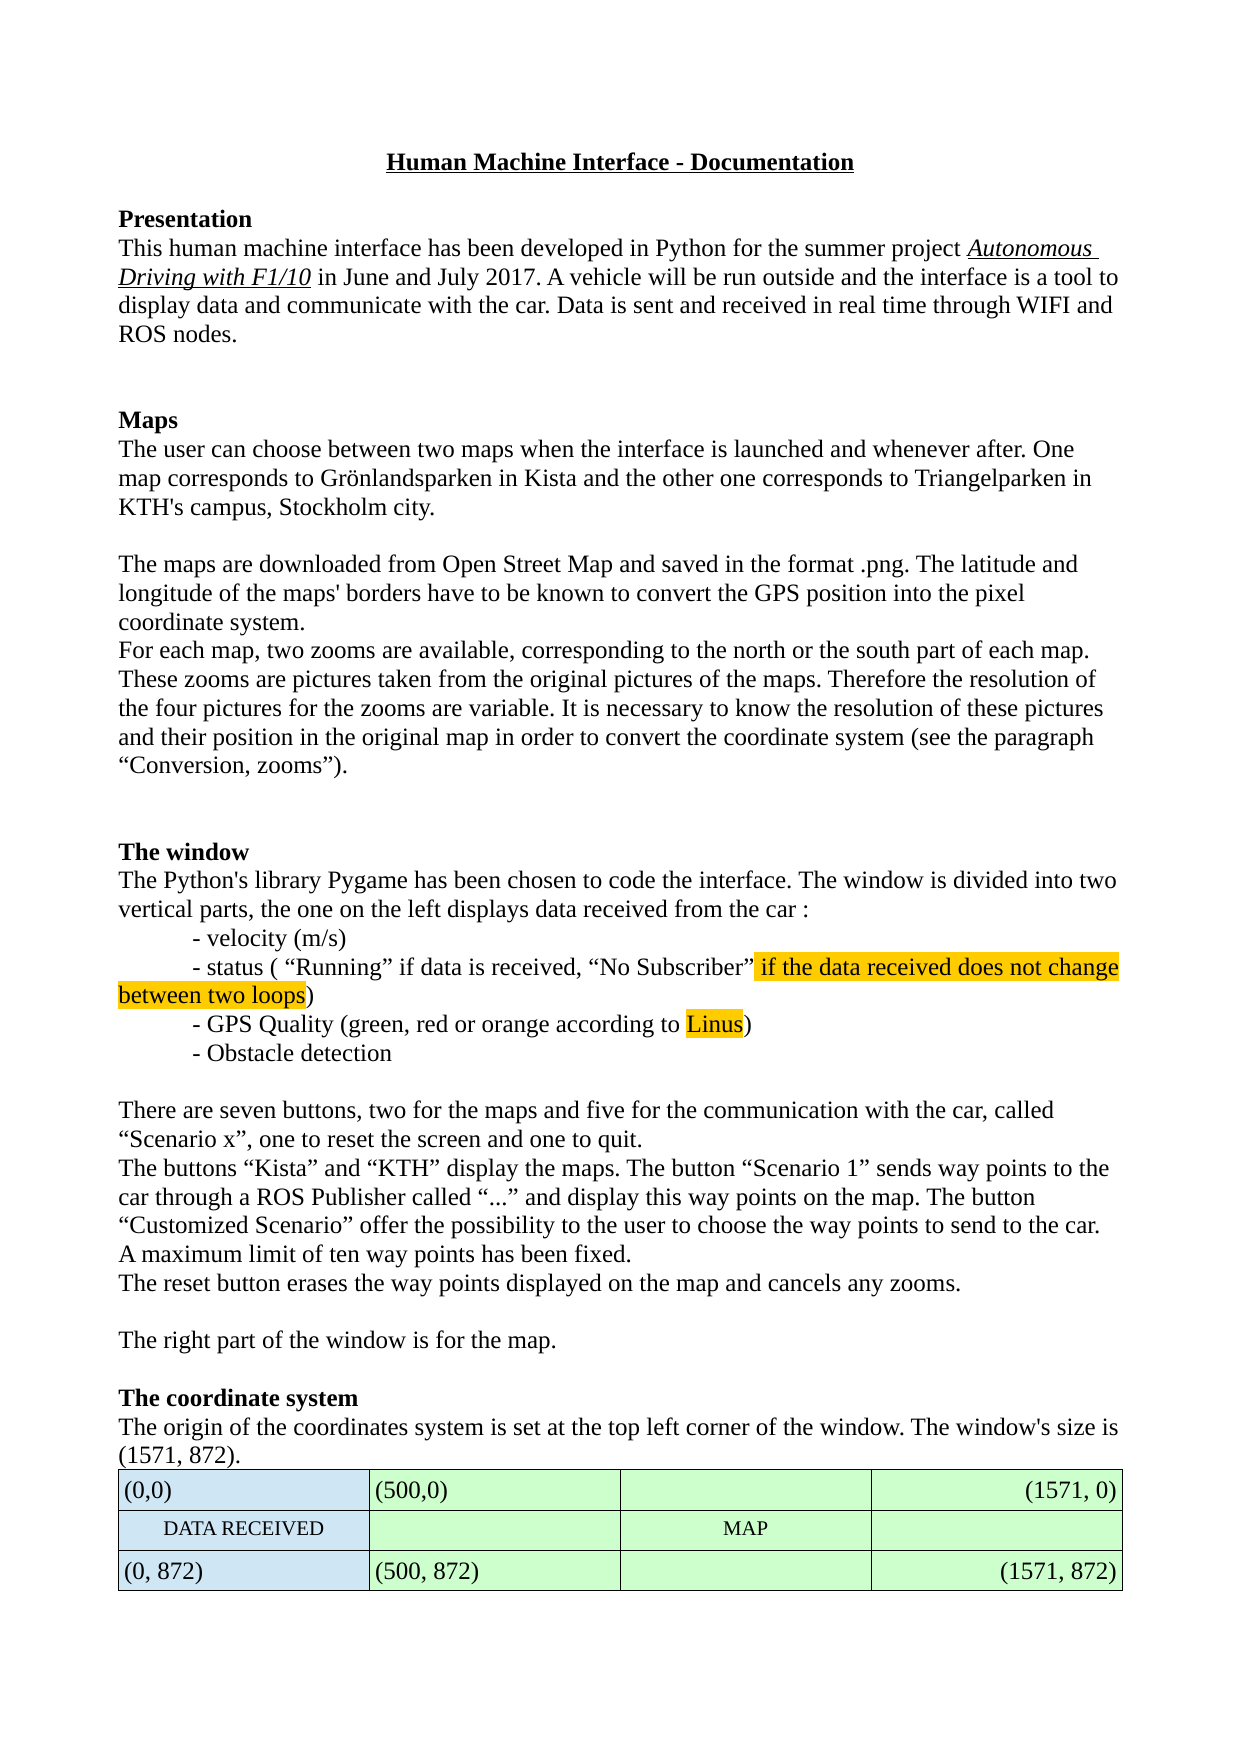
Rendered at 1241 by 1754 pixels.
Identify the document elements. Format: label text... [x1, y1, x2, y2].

text - status ( “Running” if data is received, “No Subscriber” if the data received does not change between two loops) [118, 952, 1122, 1009]
text For each map, two zooms are available, corresponding to the north or the south part of each map. These zooms are pictures taken from the original pictures of the maps. Therefore the resolution of the four pictures for the zooms are variable. It is necessary to know the resolution of these pictures and their position in the original map in order to convert the coordinate system (see the paragraph “Conversion, zooms”). [118, 636, 1122, 779]
text Presentation [118, 204, 1122, 233]
text Maps [118, 406, 1122, 434]
text This human machine interface has been developed in Python for the summer project Autonomous Driving with F1/10 in June and July 2017. A vehicle will be run outside and the interface is a tool to display data and communicate with the car. Data is sent and received in real time through WIFI and ROS nodes. [118, 233, 1122, 348]
text - GPS Quality (green, red or orange according to Linus) [118, 1009, 1122, 1038]
table_cell (1571, 872) [872, 1551, 1122, 1590]
table_cell (500, 872) [370, 1551, 620, 1590]
text The right part of the window is for the map. [118, 1326, 1122, 1354]
table_header (1571, 0) [872, 1470, 1122, 1510]
table_cell [621, 1551, 871, 1590]
text - velocity (m/s) [118, 923, 1122, 952]
table_header (0,0) [119, 1470, 369, 1510]
table_cell [872, 1511, 1122, 1550]
table_cell (0, 872) [119, 1551, 369, 1590]
table_cell [370, 1511, 620, 1550]
text The window [118, 837, 1122, 866]
text The Python's library Pygame has been chosen to code the interface. The window is divided into two vertical parts, the one on the left displays data received from the car : [118, 866, 1122, 923]
text - Obstacle detection [118, 1038, 1122, 1067]
text The buttons “Kista” and “KTH” display the maps. The button “Scenario 1” sends way points to the car through a ROS Publisher called “...” and display this way points on the map. The button “Customized Scenario” offer the possibility to the user to choose the way points to send to the car. A maximum limit of ten way points has been fixed. [118, 1153, 1122, 1268]
text The maps are downloaded from Open Street Map and saved in the format .png. The latitude and longitude of the maps' borders have to be known to convert the GPS position into the pixel coordinate system. [118, 549, 1122, 636]
text The origin of the coordinates system is set at the top left corner of the window. The window's size is (1571, 872). [118, 1412, 1122, 1469]
text The user can choose between two maps when the interface is launched and whenever after. One map corresponds to Grönlandsparken in Kista and the other one corresponds to Triangelparken in KTH's campus, Stockholm city. [118, 434, 1122, 521]
table_header [621, 1470, 871, 1510]
table_cell MAP [621, 1511, 871, 1550]
text The coordinate system [118, 1383, 1122, 1412]
text Human Machine Interface - Documentation [118, 147, 1122, 176]
text There are seven buttons, two for the maps and five for the communication with the car, called “Scenario x”, one to reset the screen and one to quit. [118, 1096, 1122, 1153]
text The reset button erases the way points displayed on the map and cancels any zooms. [118, 1268, 1122, 1297]
table_header (500,0) [370, 1470, 620, 1510]
table_cell DATA RECEIVED [119, 1511, 369, 1550]
